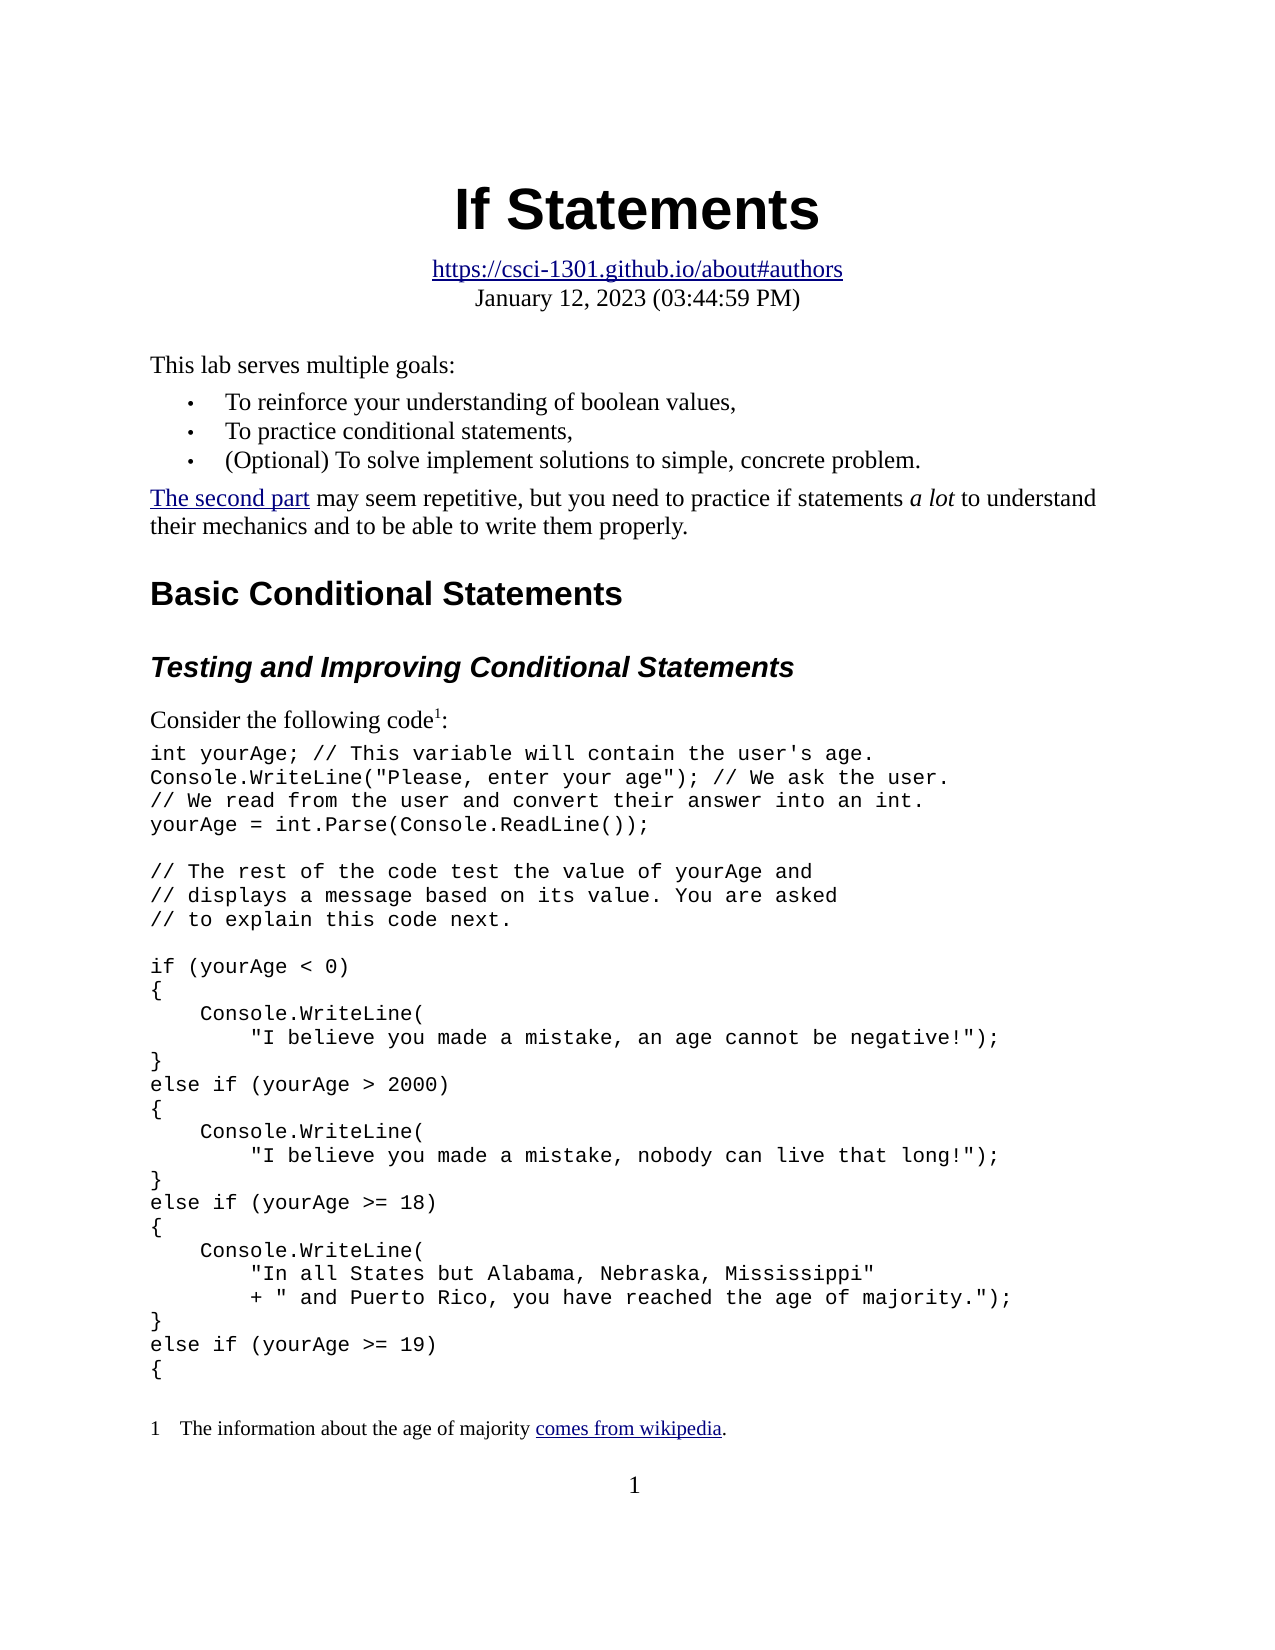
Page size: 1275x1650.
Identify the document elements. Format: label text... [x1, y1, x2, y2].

subtitle Testing and Improving Conditional Statements [150, 650, 1125, 684]
text else if (yourAge > 2000) [150, 1074, 1125, 1098]
text { [150, 1098, 1125, 1121]
text { [150, 979, 1125, 1003]
title If Statements [150, 175, 1125, 242]
text Console.WriteLine("Please, enter your age"); // We ask the user. [150, 767, 1125, 790]
text https://csci-1301.github.io/about#authors [150, 254, 1125, 283]
subtitle Basic Conditional Statements [150, 574, 1125, 613]
text } [150, 1050, 1125, 1074]
text January 12, 2023 (03:44:59 PM) [150, 283, 1125, 312]
text The information about the age of majority comes from wikipedia. [150, 1416, 1125, 1440]
text This lab serves multiple goals: [150, 350, 1125, 378]
text // displays a message based on its value. You are asked [150, 885, 1125, 908]
text Console.WriteLine( [150, 1003, 1125, 1027]
list To reinforce your understanding of boolean values, [187, 387, 1125, 416]
text yourAge = int.Parse(Console.ReadLine()); [150, 814, 1125, 838]
text { [150, 1358, 1125, 1381]
text else if (yourAge >= 19) [150, 1334, 1125, 1358]
text // The rest of the code test the value of yourAge and [150, 861, 1125, 885]
text "In all States but Alabama, Nebraska, Mississippi" [150, 1263, 1125, 1287]
text if (yourAge < 0) [150, 956, 1125, 979]
text { [150, 1216, 1125, 1239]
text Console.WriteLine( [150, 1239, 1125, 1263]
list (Optional) To solve implement solutions to simple, concrete problem. [187, 445, 1125, 474]
text // to explain this code next. [150, 908, 1125, 932]
text int yourAge; // This variable will contain the user's age. [150, 743, 1125, 767]
text } [150, 1169, 1125, 1192]
text "I believe you made a mistake, an age cannot be negative!"); [150, 1027, 1125, 1050]
text // We read from the user and convert their answer into an int. [150, 790, 1125, 814]
text else if (yourAge >= 18) [150, 1192, 1125, 1216]
text } [150, 1311, 1125, 1334]
text Console.WriteLine( [150, 1121, 1125, 1145]
text + " and Puerto Rico, you have reached the age of majority."); [150, 1287, 1125, 1311]
text The second part may seem repetitive, but you need to practice if statements a lot to understand their mechanics and to be able to write them properly. [150, 483, 1125, 540]
list To practice conditional statements, [187, 416, 1125, 445]
text Consider the following code: [150, 705, 1125, 734]
text "I believe you made a mistake, nobody can live that long!"); [150, 1145, 1125, 1169]
